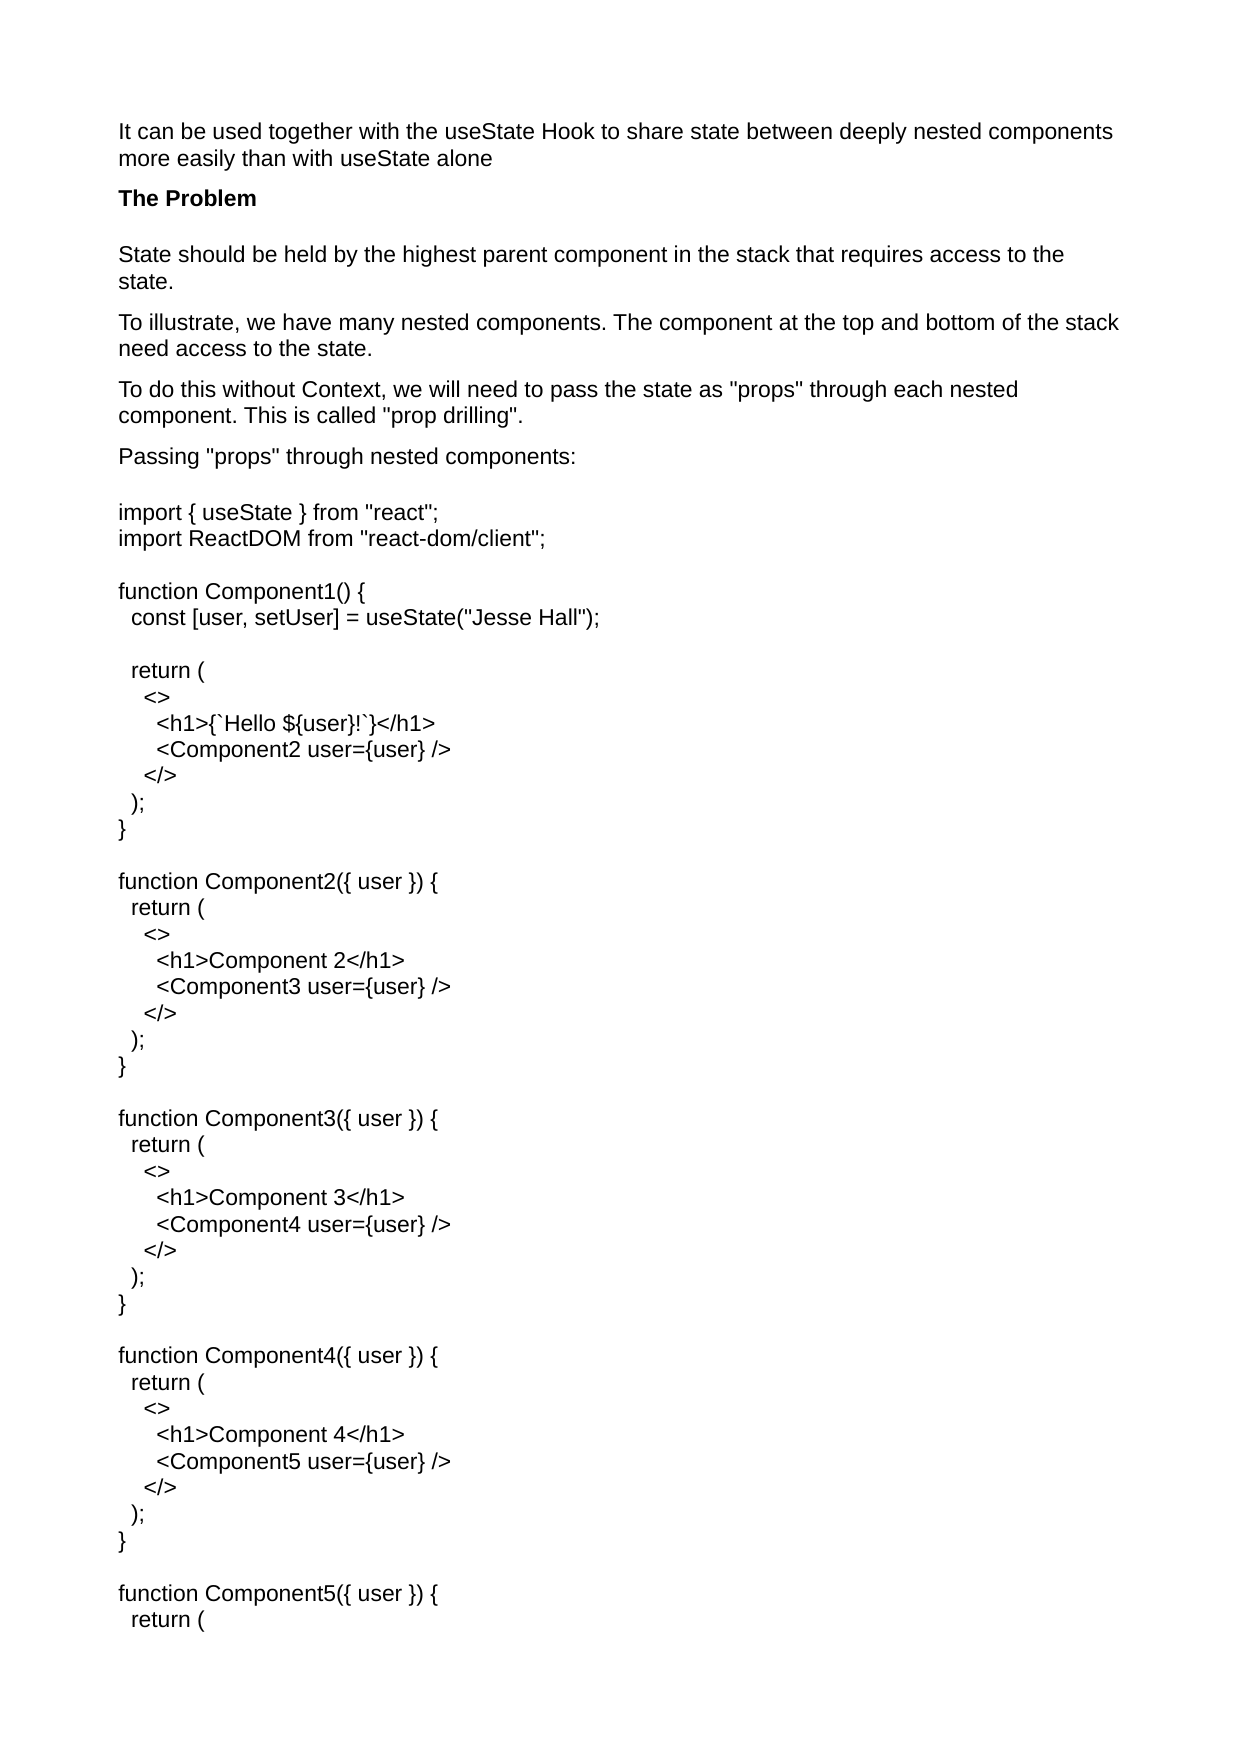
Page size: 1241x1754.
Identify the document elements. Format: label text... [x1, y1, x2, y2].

text ); [118, 1026, 1122, 1052]
text <h1>Component 2</h1> [118, 947, 1122, 973]
text function Component4({ user }) { [118, 1342, 1122, 1369]
text return ( [118, 657, 1122, 683]
text import ReactDOM from "react-dom/client"; [118, 525, 1122, 552]
text <> [118, 1158, 1122, 1184]
text </> [118, 1474, 1122, 1500]
text } [118, 1289, 1122, 1316]
text } [118, 1527, 1122, 1553]
text </> [118, 762, 1122, 789]
text function Component5({ user }) { [118, 1579, 1122, 1606]
text To do this without Context, we will need to pass the state as "props" through each nested component. This is called "prop drilling". [118, 376, 1122, 428]
subtitle The Problem [118, 185, 1122, 212]
text <h1>{`Hello ${user}!`}</h1> [118, 710, 1122, 736]
text <> [118, 1395, 1122, 1421]
text import { useState } from "react"; [118, 499, 1122, 525]
text Passing "props" through nested components: [118, 443, 1122, 469]
text ); [118, 1263, 1122, 1289]
text return ( [118, 894, 1122, 921]
text <> [118, 921, 1122, 947]
text function Component3({ user }) { [118, 1105, 1122, 1131]
text </> [118, 1237, 1122, 1263]
text <Component3 user={user} /> [118, 973, 1122, 1000]
text ); [118, 1500, 1122, 1527]
text <Component2 user={user} /> [118, 736, 1122, 762]
text </> [118, 1000, 1122, 1026]
text <> [118, 683, 1122, 710]
text To illustrate, we have many nested components. The component at the top and bottom of the stack need access to the state. [118, 308, 1122, 361]
text } [118, 1052, 1122, 1079]
text ); [118, 789, 1122, 815]
text <h1>Component 3</h1> [118, 1184, 1122, 1211]
text function Component1() { [118, 578, 1122, 604]
text <Component5 user={user} /> [118, 1448, 1122, 1474]
text return ( [118, 1606, 1122, 1632]
text const [user, setUser] = useState("Jesse Hall"); [118, 604, 1122, 631]
text <Component4 user={user} /> [118, 1211, 1122, 1237]
text <h1>Component 4</h1> [118, 1421, 1122, 1448]
text } [118, 815, 1122, 842]
text State should be held by the highest parent component in the stack that requires access to the state. [118, 241, 1122, 294]
text return ( [118, 1131, 1122, 1158]
text return ( [118, 1369, 1122, 1395]
text It can be used together with the useState Hook to share state between deeply nested components more easily than with useState alone [118, 118, 1122, 171]
text function Component2({ user }) { [118, 868, 1122, 894]
